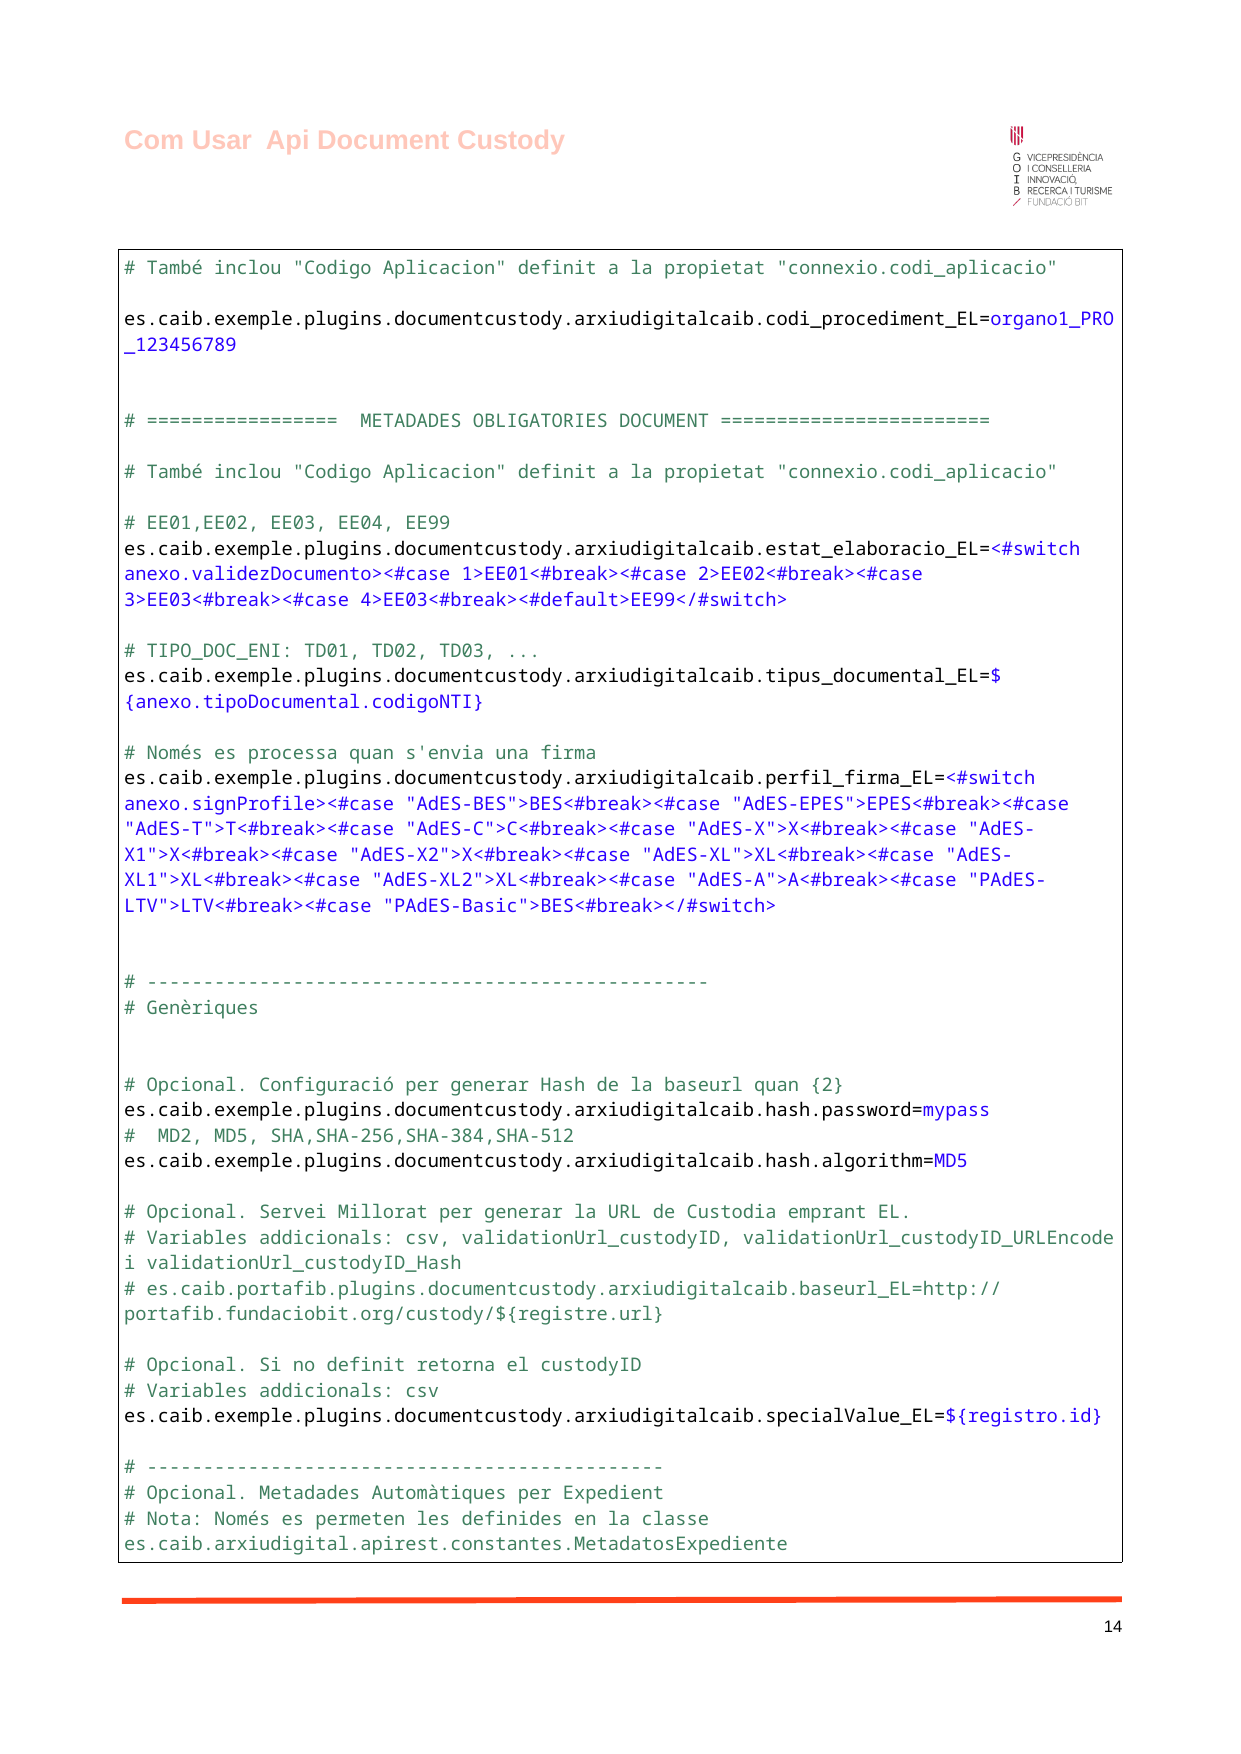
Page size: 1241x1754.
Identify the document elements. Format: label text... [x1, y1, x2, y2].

picture [1006, 123, 1117, 209]
table_header # També inclou "Codigo Aplicacion" definit a la propietat "connexio.codi_aplicacio" es.caib.exemple.plugins.documentcustody.arxiudigitalcaib.codi_procediment_EL=organo1_PRO_123456789 # ================= METADADES OBLIGATORIES DOCUMENT ======================== # També inclou "Codigo Aplicacion" definit a la propietat "connexio.codi_aplicacio" # EE01,EE02, EE03, EE04, EE99 es.caib.exemple.plugins.documentcustody.arxiudigitalcaib.estat_elaboracio_EL=<#switch anexo.validezDocumento><#case 1>EE01<#break><#case 2>EE02<#break><#case 3>EE03<#break><#case 4>EE03<#break><#default>EE99</#switch> # TIPO_DOC_ENI: TD01, TD02, TD03, ... es.caib.exemple.plugins.documentcustody.arxiudigitalcaib.tipus_documental_EL=${anexo.tipoDocumental.codigoNTI} # Només es processa quan s'envia una firma es.caib.exemple.plugins.documentcustody.arxiudigitalcaib.perfil_firma_EL=<#switch anexo.signProfile><#case "AdES-BES">BES<#break><#case "AdES-EPES">EPES<#break><#case "AdES-T">T<#break><#case "AdES-C">C<#break><#case "AdES-X">X<#break><#case "AdES-X1">X<#break><#case "AdES-X2">X<#break><#case "AdES-XL">XL<#break><#case "AdES-XL1">XL<#break><#case "AdES-XL2">XL<#break><#case "AdES-A">A<#break><#case "PAdES-LTV">LTV<#break><#case "PAdES-Basic">BES<#break></#switch> # -------------------------------------------------- # Genèriques # Opcional. Configuració per generar Hash de la baseurl quan {2} es.caib.exemple.plugins.documentcustody.arxiudigitalcaib.hash.password=mypass # MD2, MD5, SHA,SHA-256,SHA-384,SHA-512 es.caib.exemple.plugins.documentcustody.arxiudigitalcaib.hash.algorithm=MD5 # Opcional. Servei Millorat per generar la URL de Custodia emprant EL. # Variables addicionals: csv, validationUrl_custodyID, validationUrl_custodyID_URLEncode i validationUrl_custodyID_Hash # es.caib.portafib.plugins.documentcustody.arxiudigitalcaib.baseurl_EL=http://portafib.fundaciobit.org/custody/${registre.url} # Opcional. Si no definit retorna el custodyID # Variables addicionals: csv es.caib.exemple.plugins.documentcustody.arxiudigitalcaib.specialValue_EL=${registro.id} # ---------------------------------------------- # Opcional. Metadades Automàtiques per Expedient # Nota: Només es permeten les definides en la classe es.caib.arxiudigital.apirest.constantes.MetadatosExpediente [119, 250, 1122, 1562]
